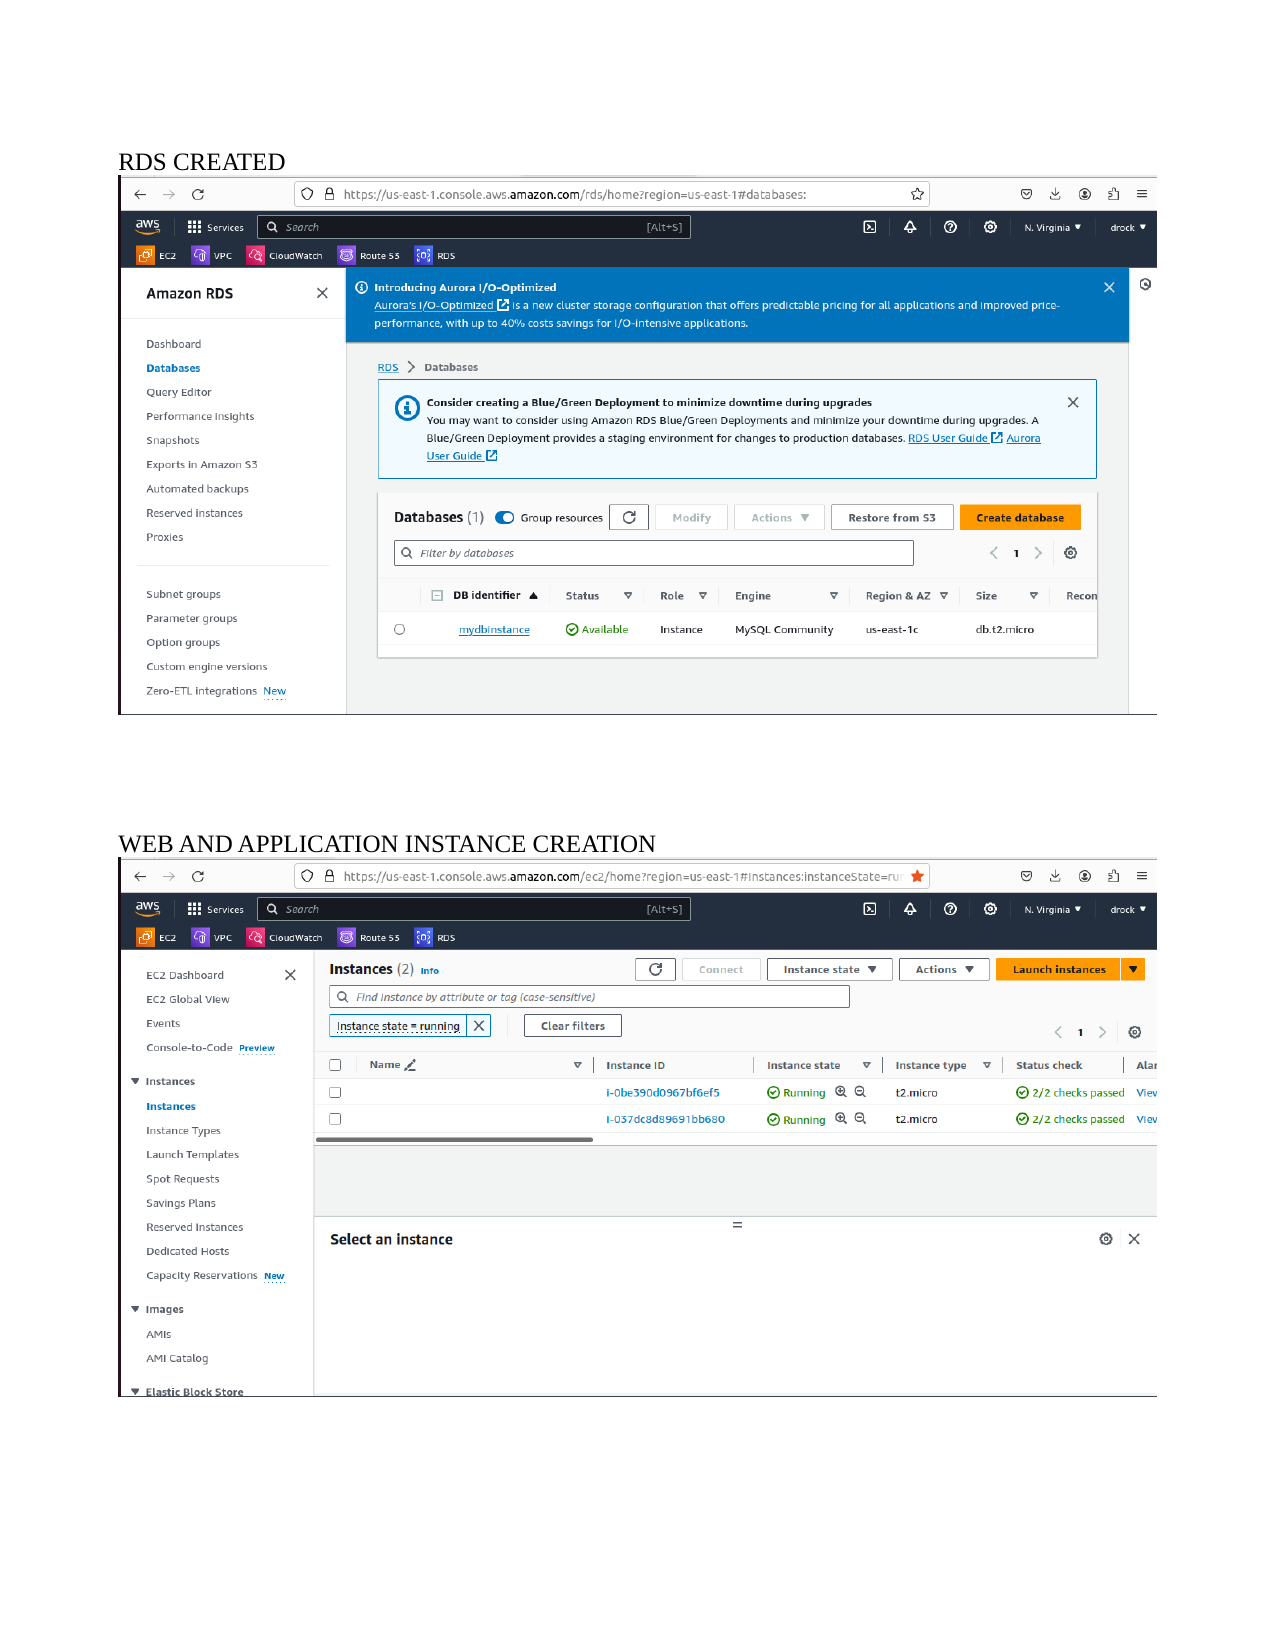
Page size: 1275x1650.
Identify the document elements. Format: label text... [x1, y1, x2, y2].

text RDS CREATED [118, 147, 1157, 175]
picture [118, 857, 1157, 1397]
text WEB AND APPLICATION INSTANCE CREATION [118, 829, 1157, 857]
picture [118, 175, 1157, 715]
